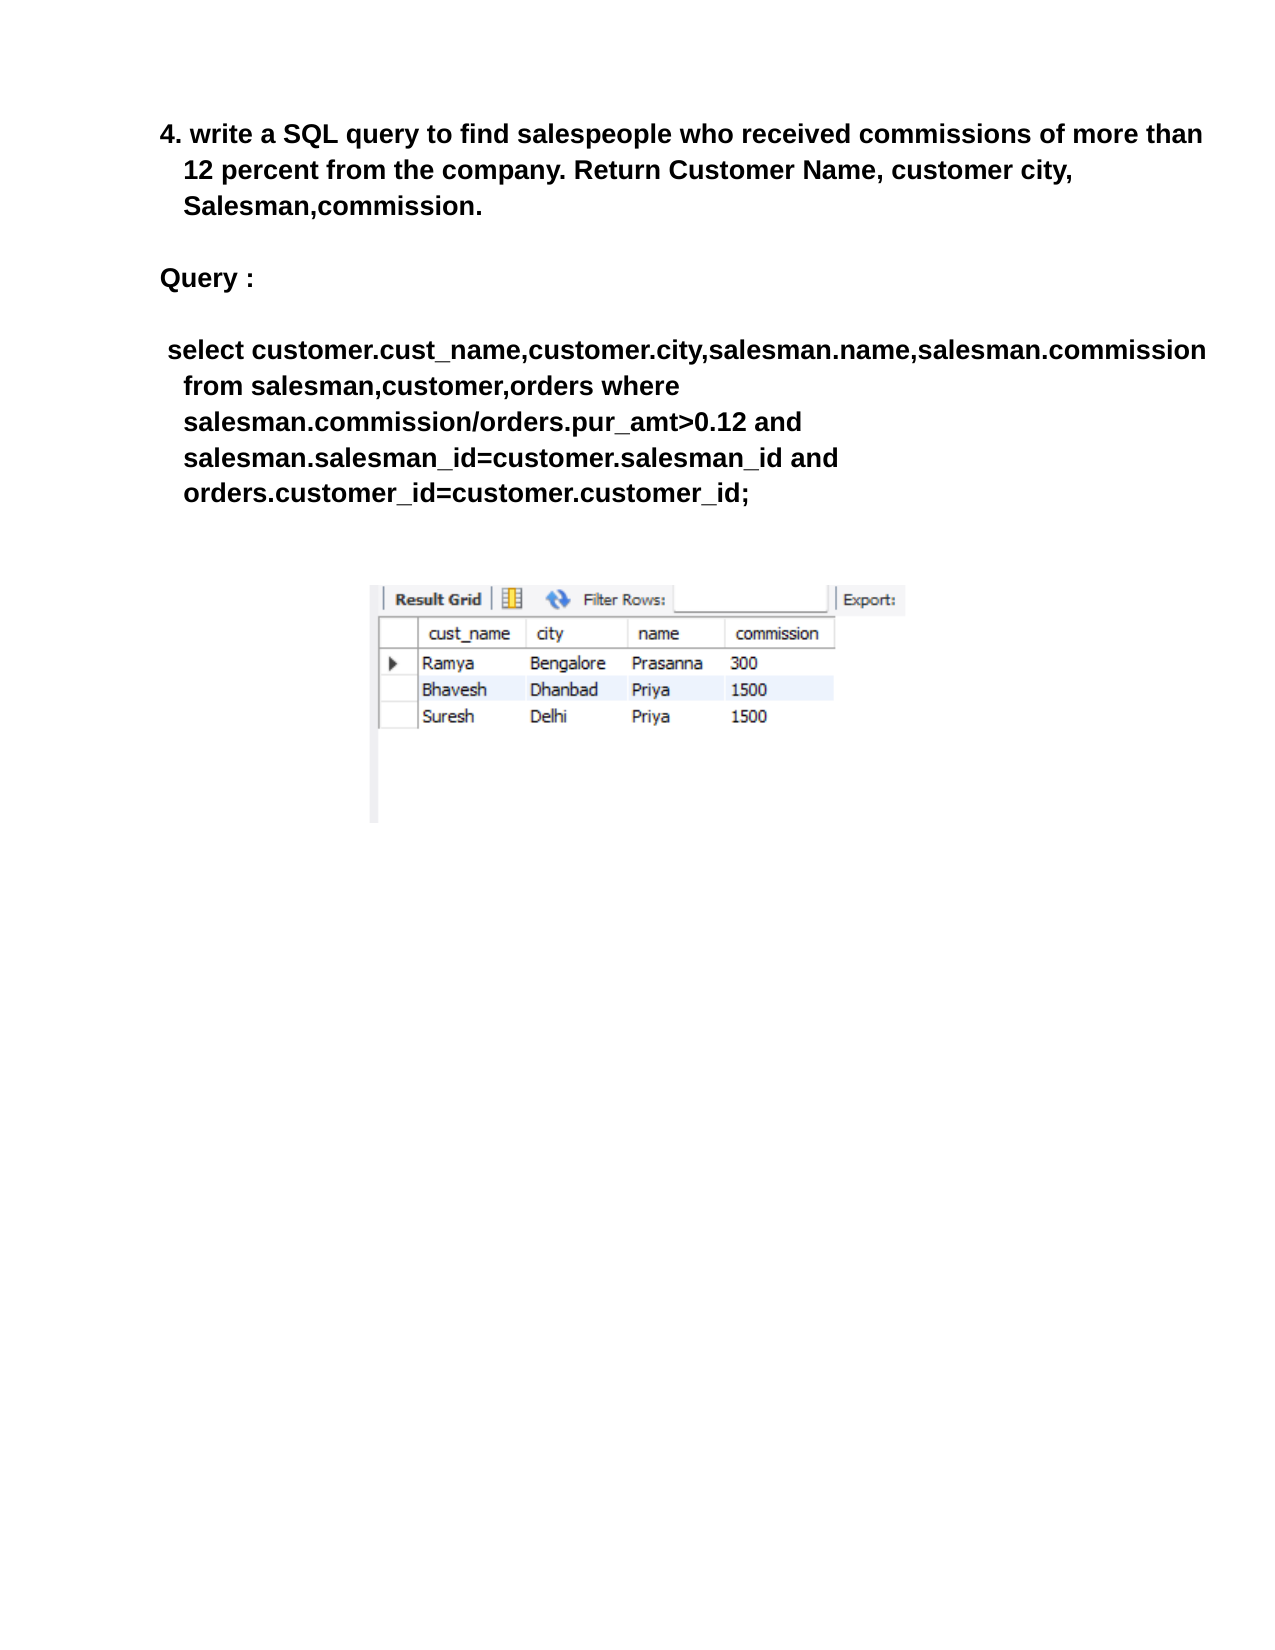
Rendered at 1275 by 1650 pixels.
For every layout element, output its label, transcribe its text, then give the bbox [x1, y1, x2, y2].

text Query : [159, 262, 1210, 293]
text select customer.cust_name,customer.city,salesman.name,salesman.commission from salesman,customer,orders where salesman.commission/orders.pur_amt>0.12 and salesman.salesman_id=customer.salesman_id and orders.customer_id=customer.customer_id; [159, 334, 1210, 509]
picture [369, 585, 906, 823]
text 4. write a SQL query to find salespeople who received commissions of more than 12 percent from the company. Return Customer Name, customer city, Salesman,commission. [159, 118, 1210, 221]
